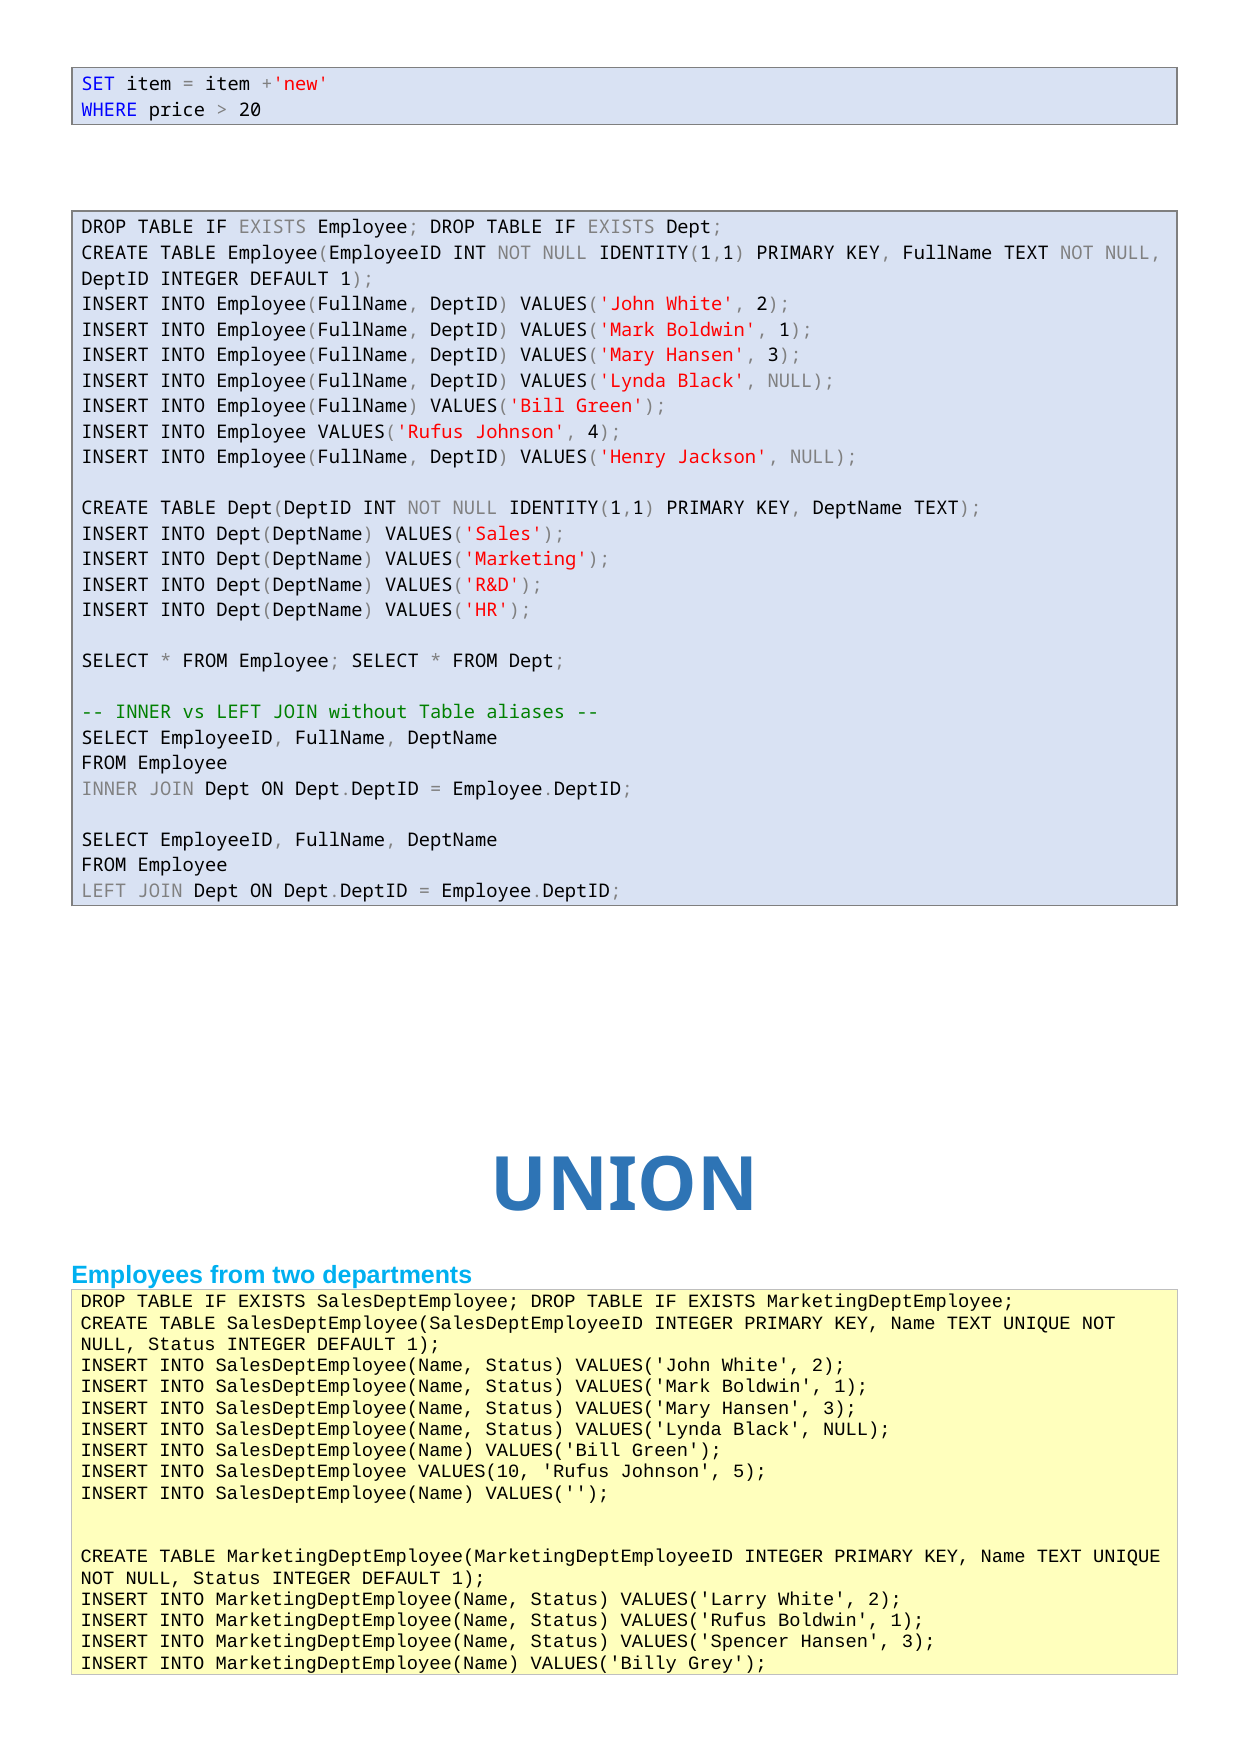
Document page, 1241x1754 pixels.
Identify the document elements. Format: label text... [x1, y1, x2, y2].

text INSERT INTO Dept(DeptName) VALUES('Marketing'); [73, 542, 1176, 567]
text CREATE TABLE Dept(DeptID INT NOT NULL IDENTITY(1,1) PRIMARY KEY, DeptName TEXT); [73, 491, 1176, 516]
text INSERT INTO MarketingDeptEmployee(Name, Status) VALUES('Spencer Hansen', 3); [72, 1629, 1177, 1650]
text WHERE price > 20 [73, 92, 1176, 124]
text INSERT INTO Dept(DeptName) VALUES('HR'); [73, 593, 1176, 618]
text INNER JOIN Dept ON Dept.DeptID = Employee.DeptID; [73, 772, 1176, 797]
text INSERT INTO SalesDeptEmployee(Name, Status) VALUES('Mark Boldwin', 1); [72, 1374, 1177, 1395]
text INSERT INTO SalesDeptEmployee VALUES(10, 'Rufus Johnson', 5); [72, 1459, 1177, 1480]
text INSERT INTO Employee(FullName, DeptID) VALUES('Mark Boldwin', 1); [73, 312, 1176, 338]
text INSERT INTO Employee(FullName) VALUES('Bill Green'); [73, 389, 1176, 414]
text CREATE TABLE Employee(EmployeeID INT NOT NULL IDENTITY(1,1) PRIMARY KEY, FullName TEXT NOT NULL, DeptID INTEGER DEFAULT 1); [73, 236, 1176, 287]
text INSERT INTO Dept(DeptName) VALUES('R&D'); [73, 567, 1176, 593]
text SET item = item +'new' [73, 68, 1176, 92]
text INSERT INTO MarketingDeptEmployee(Name) VALUES('Billy Grey'); [72, 1650, 1177, 1674]
text LEFT JOIN Dept ON Dept.DeptID = Employee.DeptID; [73, 874, 1176, 905]
text INSERT INTO Employee VALUES('Rufus Johnson', 4); [73, 414, 1176, 440]
title Employees from two departments [71, 1260, 1178, 1289]
text CREATE TABLE SalesDeptEmployee(SalesDeptEmployeeID INTEGER PRIMARY KEY, Name TEXT UNIQUE NOT NULL, Status INTEGER DEFAULT 1); [72, 1310, 1177, 1353]
text INSERT INTO SalesDeptEmployee(Name, Status) VALUES('Lynda Black', NULL); [72, 1417, 1177, 1438]
text SELECT EmployeeID, FullName, DeptName [73, 823, 1176, 848]
text INSERT INTO Employee(FullName, DeptID) VALUES('Mary Hansen', 3); [73, 338, 1176, 363]
text DROP TABLE IF EXISTS SalesDeptEmployee; DROP TABLE IF EXISTS MarketingDeptEmployee; [72, 1290, 1177, 1310]
text INSERT INTO Dept(DeptName) VALUES('Sales'); [73, 516, 1176, 542]
text INSERT INTO SalesDeptEmployee(Name, Status) VALUES('John White', 2); [72, 1353, 1177, 1374]
text INSERT INTO Employee(FullName, DeptID) VALUES('Henry Jackson', NULL); [73, 440, 1176, 465]
text INSERT INTO MarketingDeptEmployee(Name, Status) VALUES('Rufus Boldwin', 1); [72, 1608, 1177, 1629]
text FROM Employee [73, 746, 1176, 772]
text INSERT INTO SalesDeptEmployee(Name, Status) VALUES('Mary Hansen', 3); [72, 1395, 1177, 1417]
text INSERT INTO Employee(FullName, DeptID) VALUES('John White', 2); [73, 287, 1176, 312]
text CREATE TABLE MarketingDeptEmployee(MarketingDeptEmployeeID INTEGER PRIMARY KEY, Name TEXT UNIQUE NOT NULL, Status INTEGER DEFAULT 1); [72, 1544, 1177, 1587]
text SELECT EmployeeID, FullName, DeptName [73, 721, 1176, 746]
text DROP TABLE IF EXISTS Employee; DROP TABLE IF EXISTS Dept; [73, 212, 1176, 236]
text INSERT INTO SalesDeptEmployee(Name) VALUES(''); [72, 1480, 1177, 1502]
text FROM Employee [73, 848, 1176, 874]
text INSERT INTO Employee(FullName, DeptID) VALUES('Lynda Black', NULL); [73, 363, 1176, 389]
text -- INNER vs LEFT JOIN without Table aliases -- [73, 695, 1176, 721]
text INSERT INTO MarketingDeptEmployee(Name, Status) VALUES('Larry White', 2); [72, 1587, 1177, 1608]
text INSERT INTO SalesDeptEmployee(Name) VALUES('Bill Green'); [72, 1438, 1177, 1459]
subtitle UNION [71, 1130, 1178, 1232]
text SELECT * FROM Employee; SELECT * FROM Dept; [73, 644, 1176, 669]
